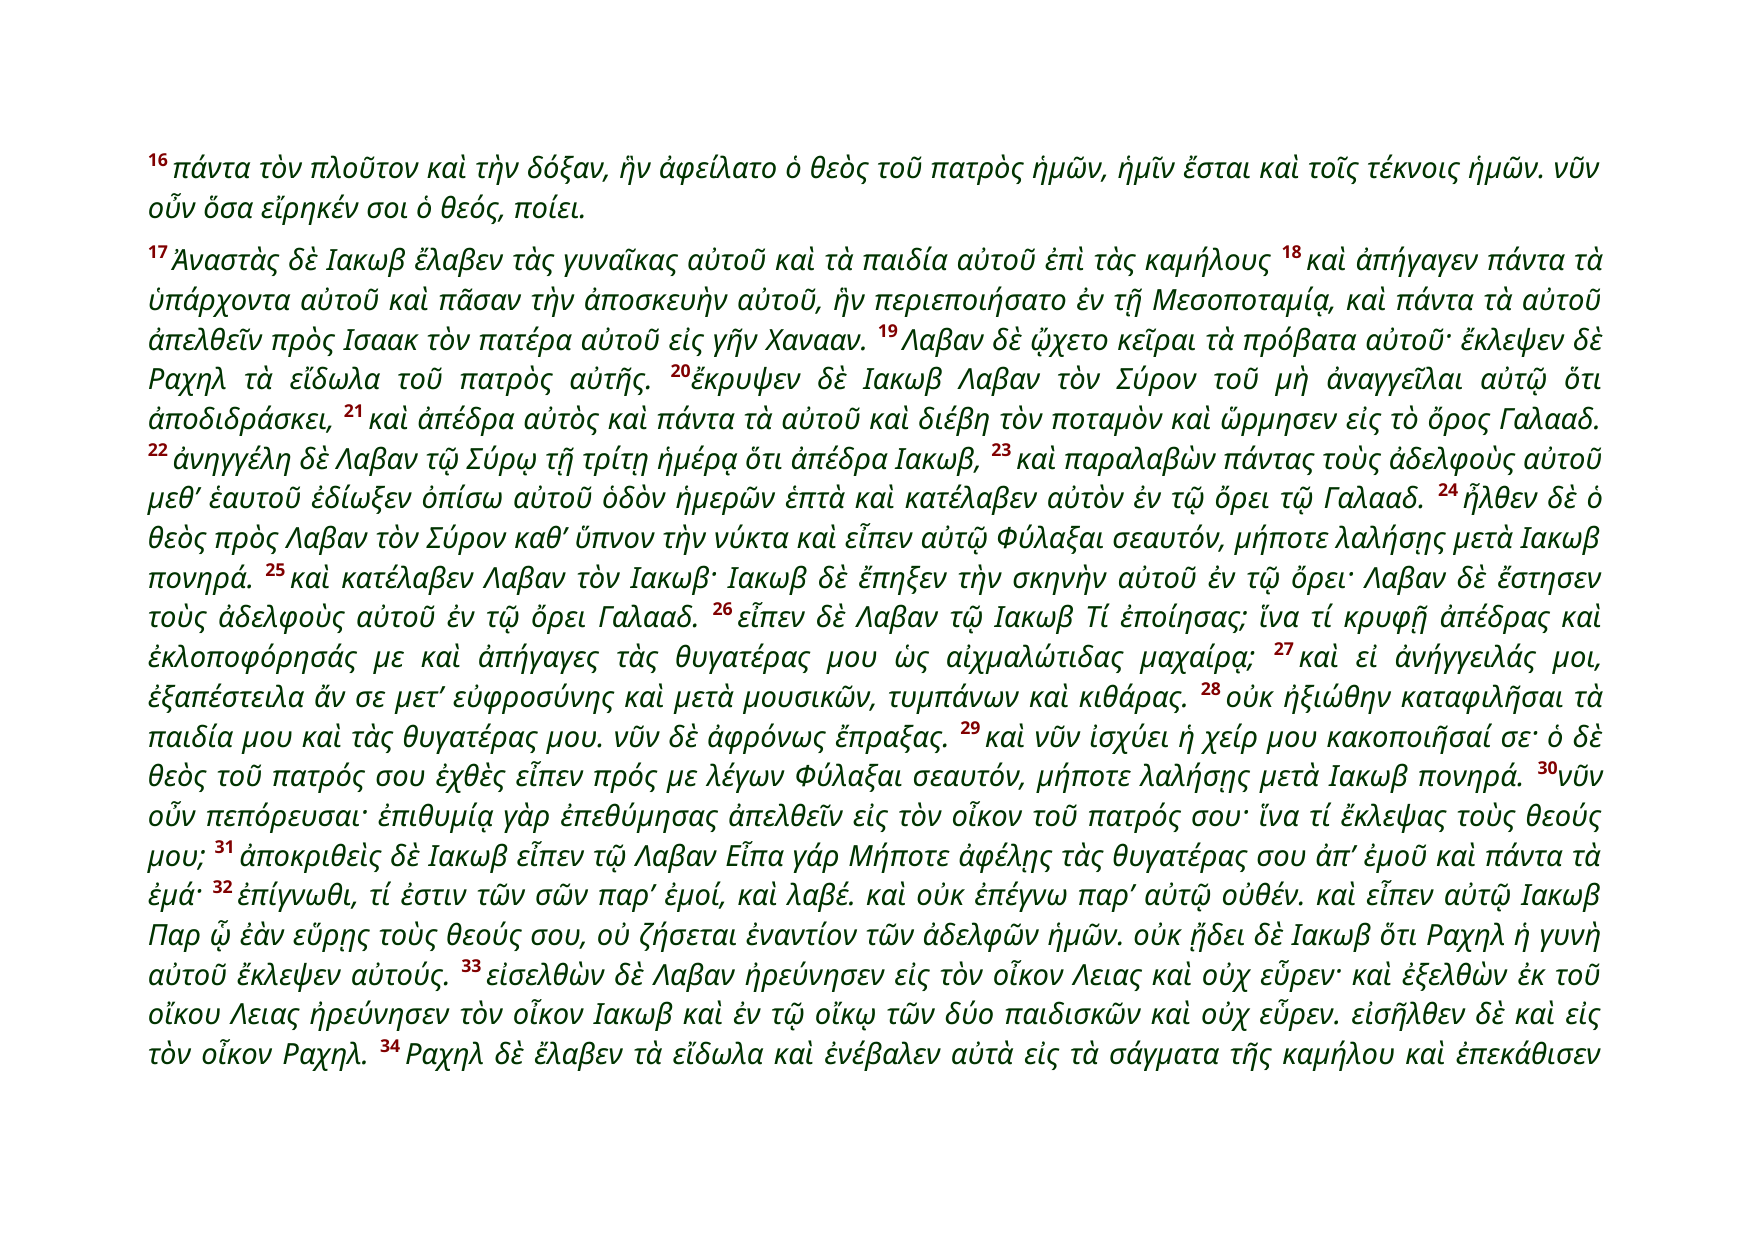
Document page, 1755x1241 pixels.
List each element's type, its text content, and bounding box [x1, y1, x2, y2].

text 16 πάντα τὸν πλοῦτον καὶ τὴν δόξαν, ἣν ἀφείλατο ὁ θεὸς τοῦ πατρὸς ἡμῶν, ἡμῖν ἔσται καὶ τοῖς τέκνοις ἡμῶν. νῦν οὖν ὅσα εἴρηκέν σοι ὁ θεός, ποίει. [148, 148, 1606, 227]
text 17 Ἀναστὰς δὲ Ιακωβ ἔλαβεν τὰς γυναῖκας αὐτοῦ καὶ τὰ παιδία αὐτοῦ ἐπὶ τὰς καμήλους 18 καὶ ἀπήγαγεν πάντα τὰ ὑπάρχοντα αὐτοῦ καὶ πᾶσαν τὴν ἀποσκευὴν αὐτοῦ, ἣν περιεποιήσατο ἐν τῇ Μεσοποταμίᾳ, καὶ πάντα τὰ αὐτοῦ ἀπελθεῖν πρὸς Ισαακ τὸν πατέρα αὐτοῦ εἰς γῆν Χανααν. 19 Λαβαν δὲ ᾤχετο κεῖραι τὰ πρόβατα αὐτοῦ· ἔκλεψεν δὲ Ραχηλ τὰ εἴδωλα τοῦ πατρὸς αὐτῆς. 20ἔκρυψεν δὲ Ιακωβ Λαβαν τὸν Σύρον τοῦ μὴ ἀναγγεῖλαι αὐτῷ ὅτι ἀποδιδράσκει, 21 καὶ ἀπέδρα αὐτὸς καὶ πάντα τὰ αὐτοῦ καὶ διέβη τὸν ποταμὸν καὶ ὥρμησεν εἰς τὸ ὄρος Γαλααδ. 22 ἀνηγγέλη δὲ Λαβαν τῷ Σύρῳ τῇ τρίτῃ ἡμέρᾳ ὅτι ἀπέδρα Ιακωβ, 23 καὶ παραλαβὼν πάντας τοὺς ἀδελφοὺς αὐτοῦ μεθ’ ἑαυτοῦ ἐδίωξεν ὀπίσω αὐτοῦ ὁδὸν ἡμερῶν ἑπτὰ καὶ κατέλαβεν αὐτὸν ἐν τῷ ὄρει τῷ Γαλααδ. 24 ἦλθεν δὲ ὁ θεὸς πρὸς Λαβαν τὸν Σύρον καθ’ ὕπνον τὴν νύκτα καὶ εἶπεν αὐτῷ Φύλαξαι σεαυτόν, μήποτε λαλήσῃς μετὰ Ιακωβ πονηρά. 25 καὶ κατέλαβεν Λαβαν τὸν Ιακωβ· Ιακωβ δὲ ἔπηξεν τὴν σκηνὴν αὐτοῦ ἐν τῷ ὄρει· Λαβαν δὲ ἔστησεν τοὺς ἀδελφοὺς αὐτοῦ ἐν τῷ ὄρει Γαλααδ. 26 εἶπεν δὲ Λαβαν τῷ Ιακωβ Τί ἐποίησας; ἵνα τί κρυφῇ ἀπέδρας καὶ ἐκλοποφόρησάς με καὶ ἀπήγαγες τὰς θυγατέρας μου ὡς αἰχμαλώτιδας μαχαίρᾳ; 27 καὶ εἰ ἀνήγγειλάς μοι, ἐξαπέστειλα ἄν σε μετ’ εὐφροσύνης καὶ μετὰ μουσικῶν, τυμπάνων καὶ κιθάρας. 28 οὐκ ἠξιώθην καταφιλῆσαι τὰ παιδία μου καὶ τὰς θυγατέρας μου. νῦν δὲ ἀφρόνως ἔπραξας. 29 καὶ νῦν ἰσχύει ἡ χείρ μου κακοποιῆσαί σε· ὁ δὲ θεὸς τοῦ πατρός σου ἐχθὲς εἶπεν πρός με λέγων Φύλαξαι σεαυτόν, μήποτε λαλήσῃς μετὰ Ιακωβ πονηρά. 30νῦν οὖν πεπόρευσαι· ἐπιθυμίᾳ γὰρ ἐπεθύμησας ἀπελθεῖν εἰς τὸν οἶκον τοῦ πατρός σου· ἵνα τί ἔκλεψας τοὺς θεούς μου; 31 ἀποκριθεὶς δὲ Ιακωβ εἶπεν τῷ Λαβαν Εἶπα γάρ Μήποτε ἀφέλῃς τὰς θυγατέρας σου ἀπ’ ἐμοῦ καὶ πάντα τὰ ἐμά· 32 ἐπίγνωθι, τί ἐστιν τῶν σῶν παρ’ ἐμοί, καὶ λαβέ. καὶ οὐκ ἐπέγνω παρ’ αὐτῷ οὐθέν. καὶ εἶπεν αὐτῷ Ιακωβ Παρ ᾧ ἐὰν εὕρῃς τοὺς θεούς σου, οὐ ζήσεται ἐναντίον τῶν ἀδελφῶν ἡμῶν. οὐκ ᾔδει δὲ Ιακωβ ὅτι Ραχηλ ἡ γυνὴ αὐτοῦ ἔκλεψεν αὐτούς. 33 εἰσελθὼν δὲ Λαβαν ἠρεύνησεν εἰς τὸν οἶκον Λειας καὶ οὐχ εὗρεν· καὶ ἐξελθὼν ἐκ τοῦ οἴκου Λειας ἠρεύνησεν τὸν οἶκον Ιακωβ καὶ ἐν τῷ οἴκῳ τῶν δύο παιδισκῶν καὶ οὐχ εὗρεν. εἰσῆλθεν δὲ καὶ εἰς τὸν οἶκον Ραχηλ. 34 Ραχηλ δὲ ἔλαβεν τὰ εἴδωλα καὶ ἐνέβαλεν αὐτὰ εἰς τὰ σάγματα τῆς καμήλου καὶ ἐπεκάθισεν [148, 239, 1606, 1073]
